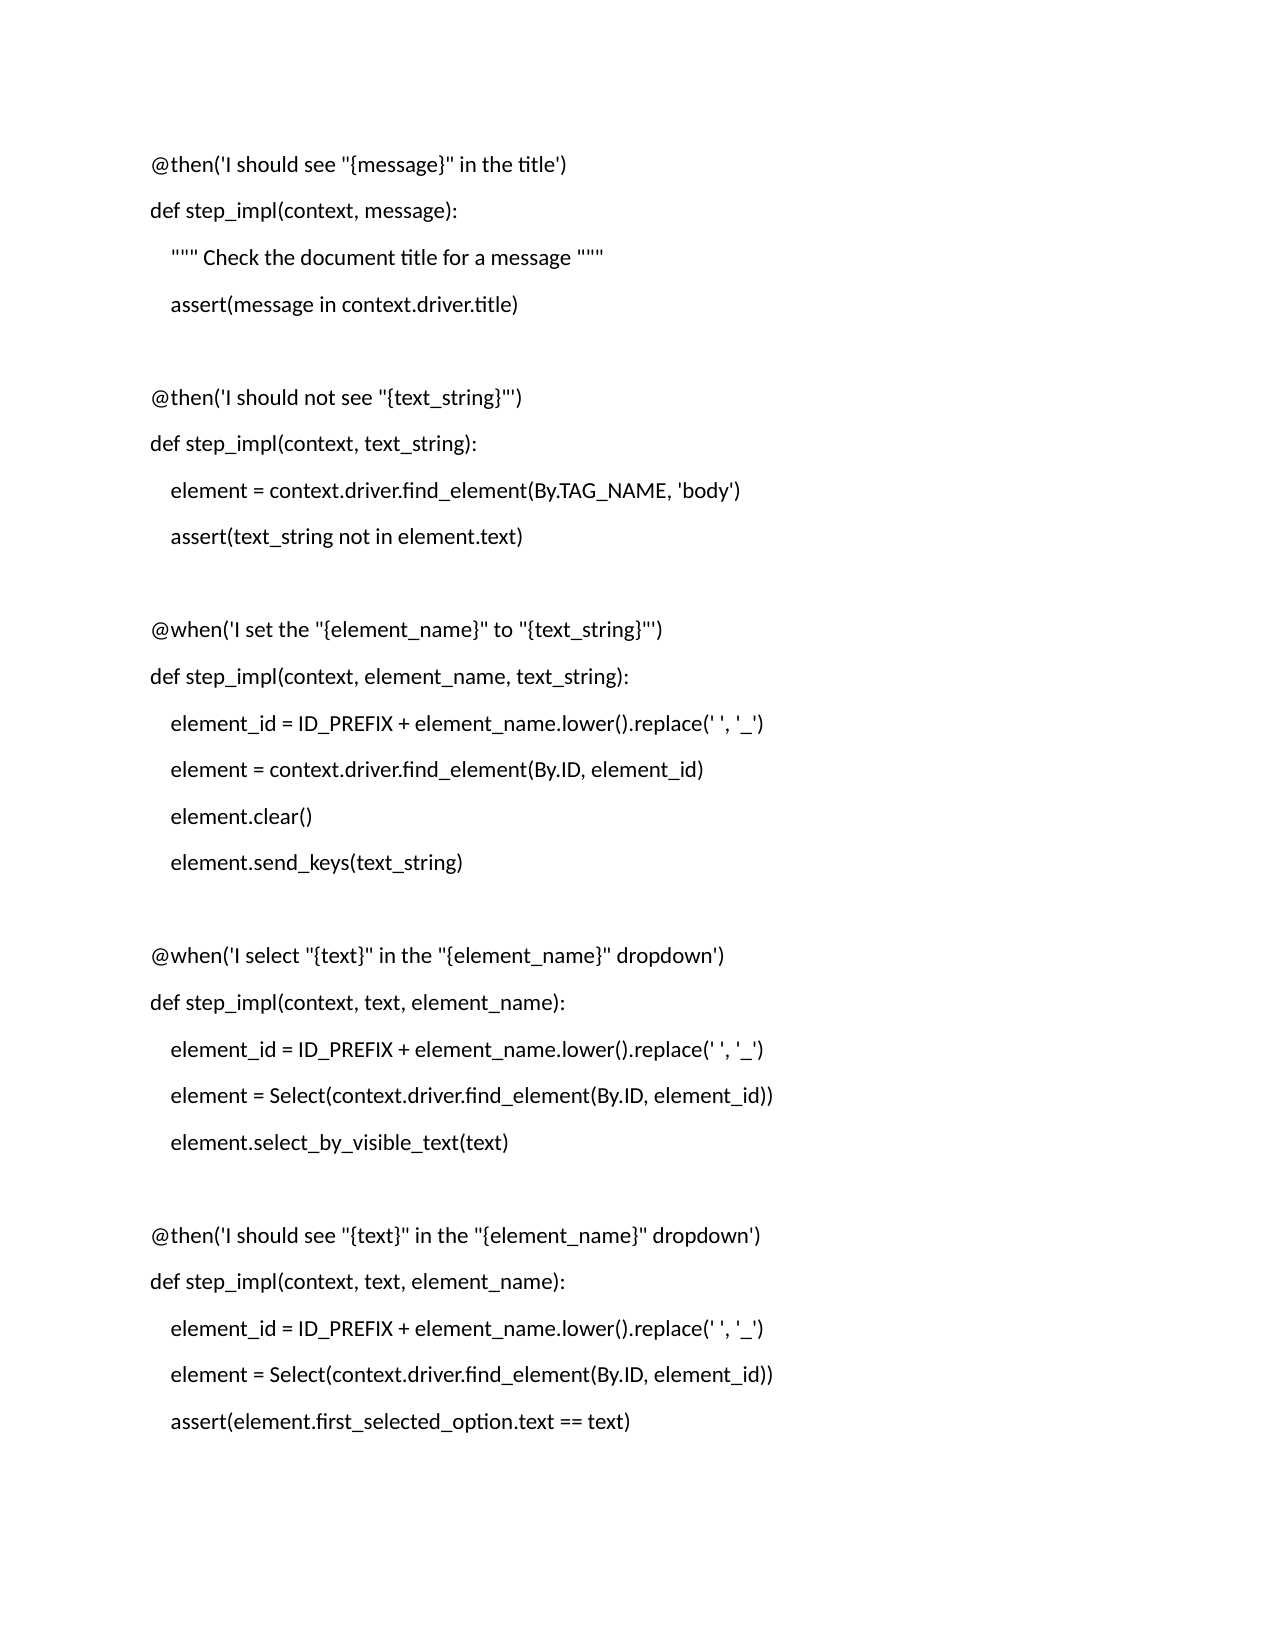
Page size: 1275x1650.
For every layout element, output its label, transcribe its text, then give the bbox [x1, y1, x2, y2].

text assert(text_string not in element.text) [150, 522, 1125, 551]
text element = Select(context.driver.find_element(By.ID, element_id)) [150, 1361, 1125, 1389]
text @then('I should not see "{text_string}"') [150, 383, 1125, 411]
text assert(message in context.driver.title) [150, 290, 1125, 318]
text @then('I should see "{text}" in the "{element_name}" dropdown') [150, 1221, 1125, 1249]
text element.clear() [150, 802, 1125, 830]
text def step_impl(context, element_name, text_string): [150, 662, 1125, 690]
text element = context.driver.find_element(By.ID, element_id) [150, 755, 1125, 783]
text element_id = ID_PREFIX + element_name.lower().replace(' ', '_') [150, 1314, 1125, 1342]
text def step_impl(context, text, element_name): [150, 988, 1125, 1016]
text element.send_keys(text_string) [150, 848, 1125, 876]
text element_id = ID_PREFIX + element_name.lower().replace(' ', '_') [150, 1035, 1125, 1063]
text def step_impl(context, message): [150, 197, 1125, 224]
text """ Check the document title for a message """ [150, 243, 1125, 271]
text @when('I select "{text}" in the "{element_name}" dropdown') [150, 942, 1125, 969]
text element = context.driver.find_element(By.TAG_NAME, 'body') [150, 476, 1125, 504]
text element.select_by_visible_text(text) [150, 1128, 1125, 1156]
text @then('I should see "{message}" in the title') [150, 150, 1125, 178]
text element = Select(context.driver.find_element(By.ID, element_id)) [150, 1081, 1125, 1109]
text def step_impl(context, text_string): [150, 429, 1125, 457]
text assert(element.first_selected_option.text == text) [150, 1407, 1125, 1435]
text element_id = ID_PREFIX + element_name.lower().replace(' ', '_') [150, 709, 1125, 737]
text def step_impl(context, text, element_name): [150, 1267, 1125, 1296]
text @when('I set the "{element_name}" to "{text_string}"') [150, 616, 1125, 644]
